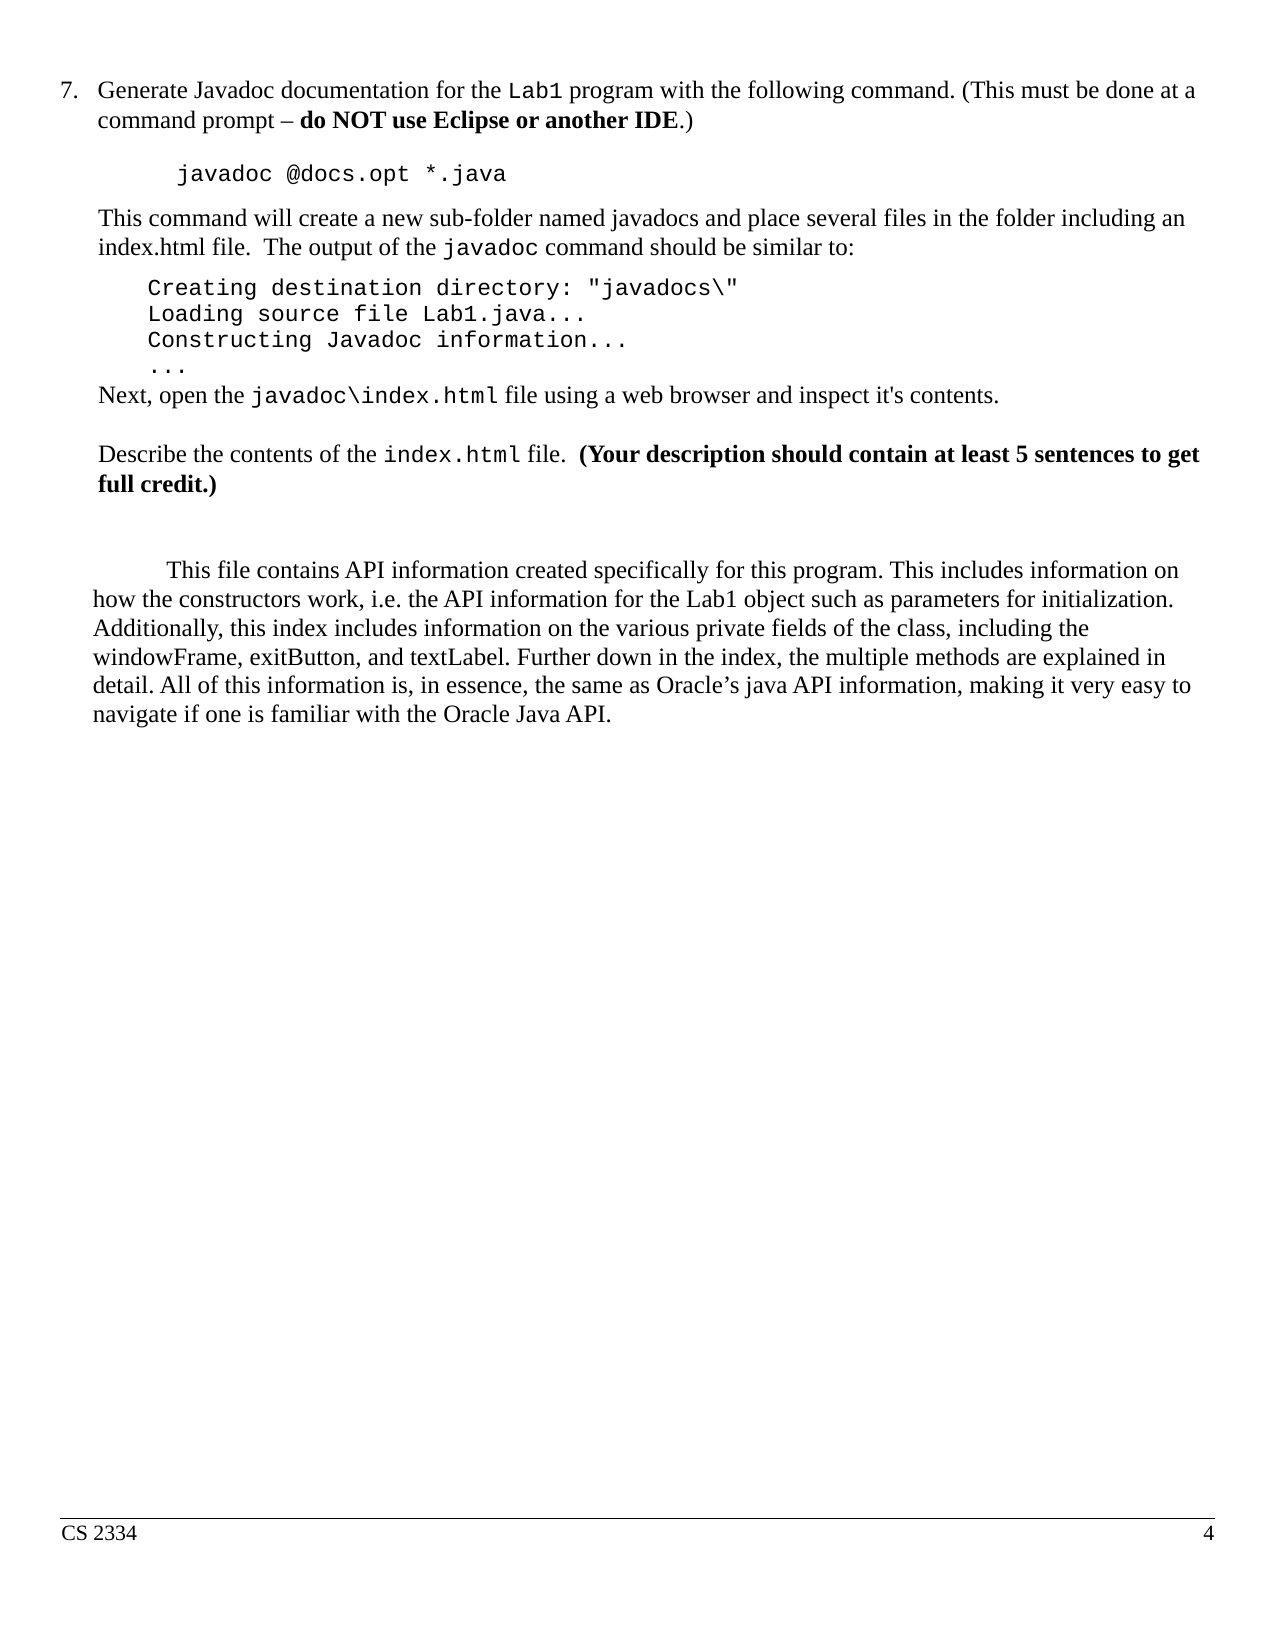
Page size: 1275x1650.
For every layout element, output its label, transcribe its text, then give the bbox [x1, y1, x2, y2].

text ... [60, 354, 1215, 380]
text Constructing Javadoc information... [60, 328, 1215, 354]
text This file contains API information created specifically for this program. This includes information on how the constructors work, i.e. the API information for the Lab1 object such as parameters for initialization. Additionally, this index includes information on the various private fields of the class, including the windowFrame, exitButton, and textLabel. Further down in the index, the multiple methods are explained in detail. All of this information is, in essence, the same as Oracle’s java API information, making it very easy to navigate if one is familiar with the Oracle Java API. [93, 556, 1215, 728]
text Creating destination directory: "javadocs\" [60, 276, 1215, 302]
text Next, open the javadoc\index.html file using a web browser and inspect it's contents. [98, 380, 1215, 410]
text Loading source file Lab1.java... [60, 302, 1215, 328]
text This command will create a new sub-folder named javadocs and place several files in the folder including an index.html file. The output of the javadoc command should be similar to: [98, 203, 1215, 262]
text javadoc @docs.opt *.java [89, 163, 1215, 189]
list Generate Javadoc documentation for the Lab1 program with the following command. (This must be done at a command prompt – do NOT use Eclipse or another IDE.) [60, 75, 1215, 134]
text Describe the contents of the index.html file. (Your description should contain at least 5 sentences to get full credit.) [98, 439, 1215, 498]
